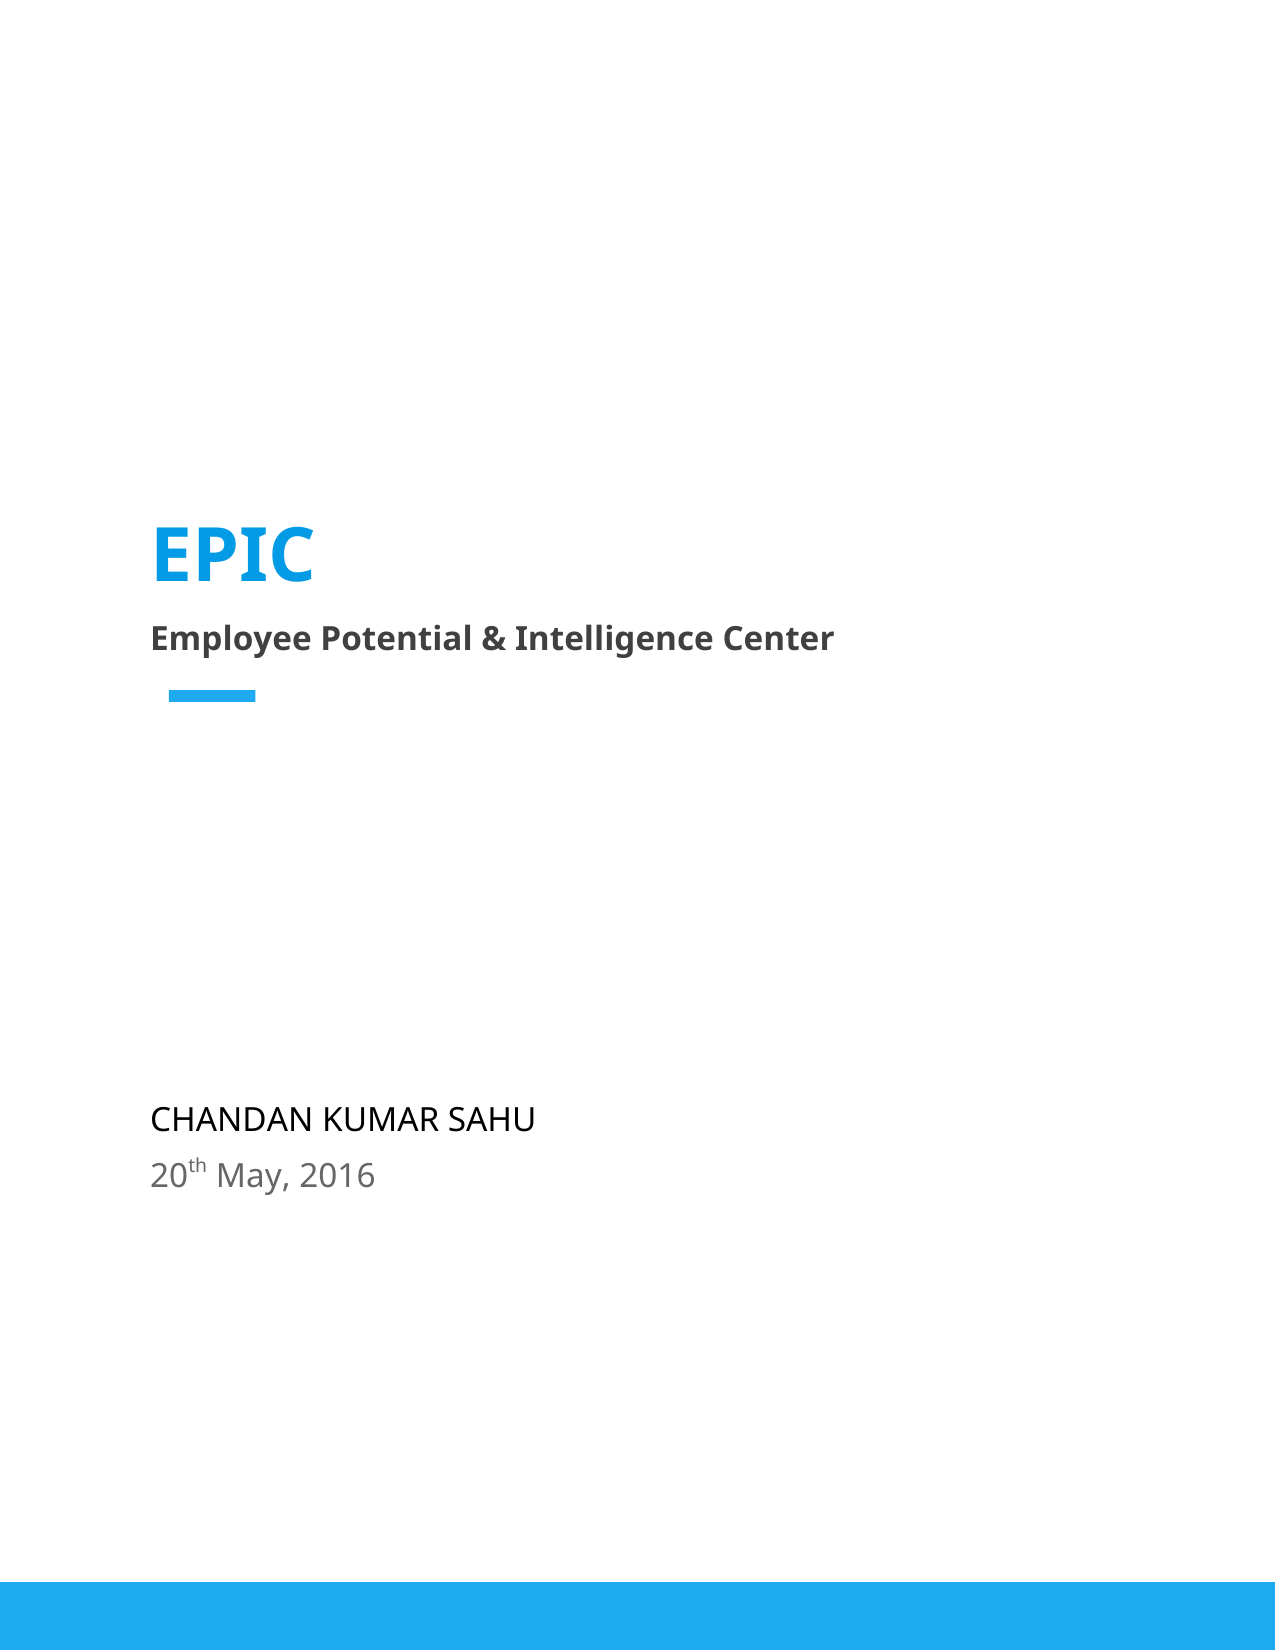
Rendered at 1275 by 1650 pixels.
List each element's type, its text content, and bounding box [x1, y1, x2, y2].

title EPIC Employee Potential & Intelligence Center [150, 501, 1125, 660]
picture [168, 690, 256, 702]
picture [0, 1582, 1275, 1650]
text CHANDAN KUMAR SAHU 20th May, 2016 [150, 1095, 1125, 1197]
